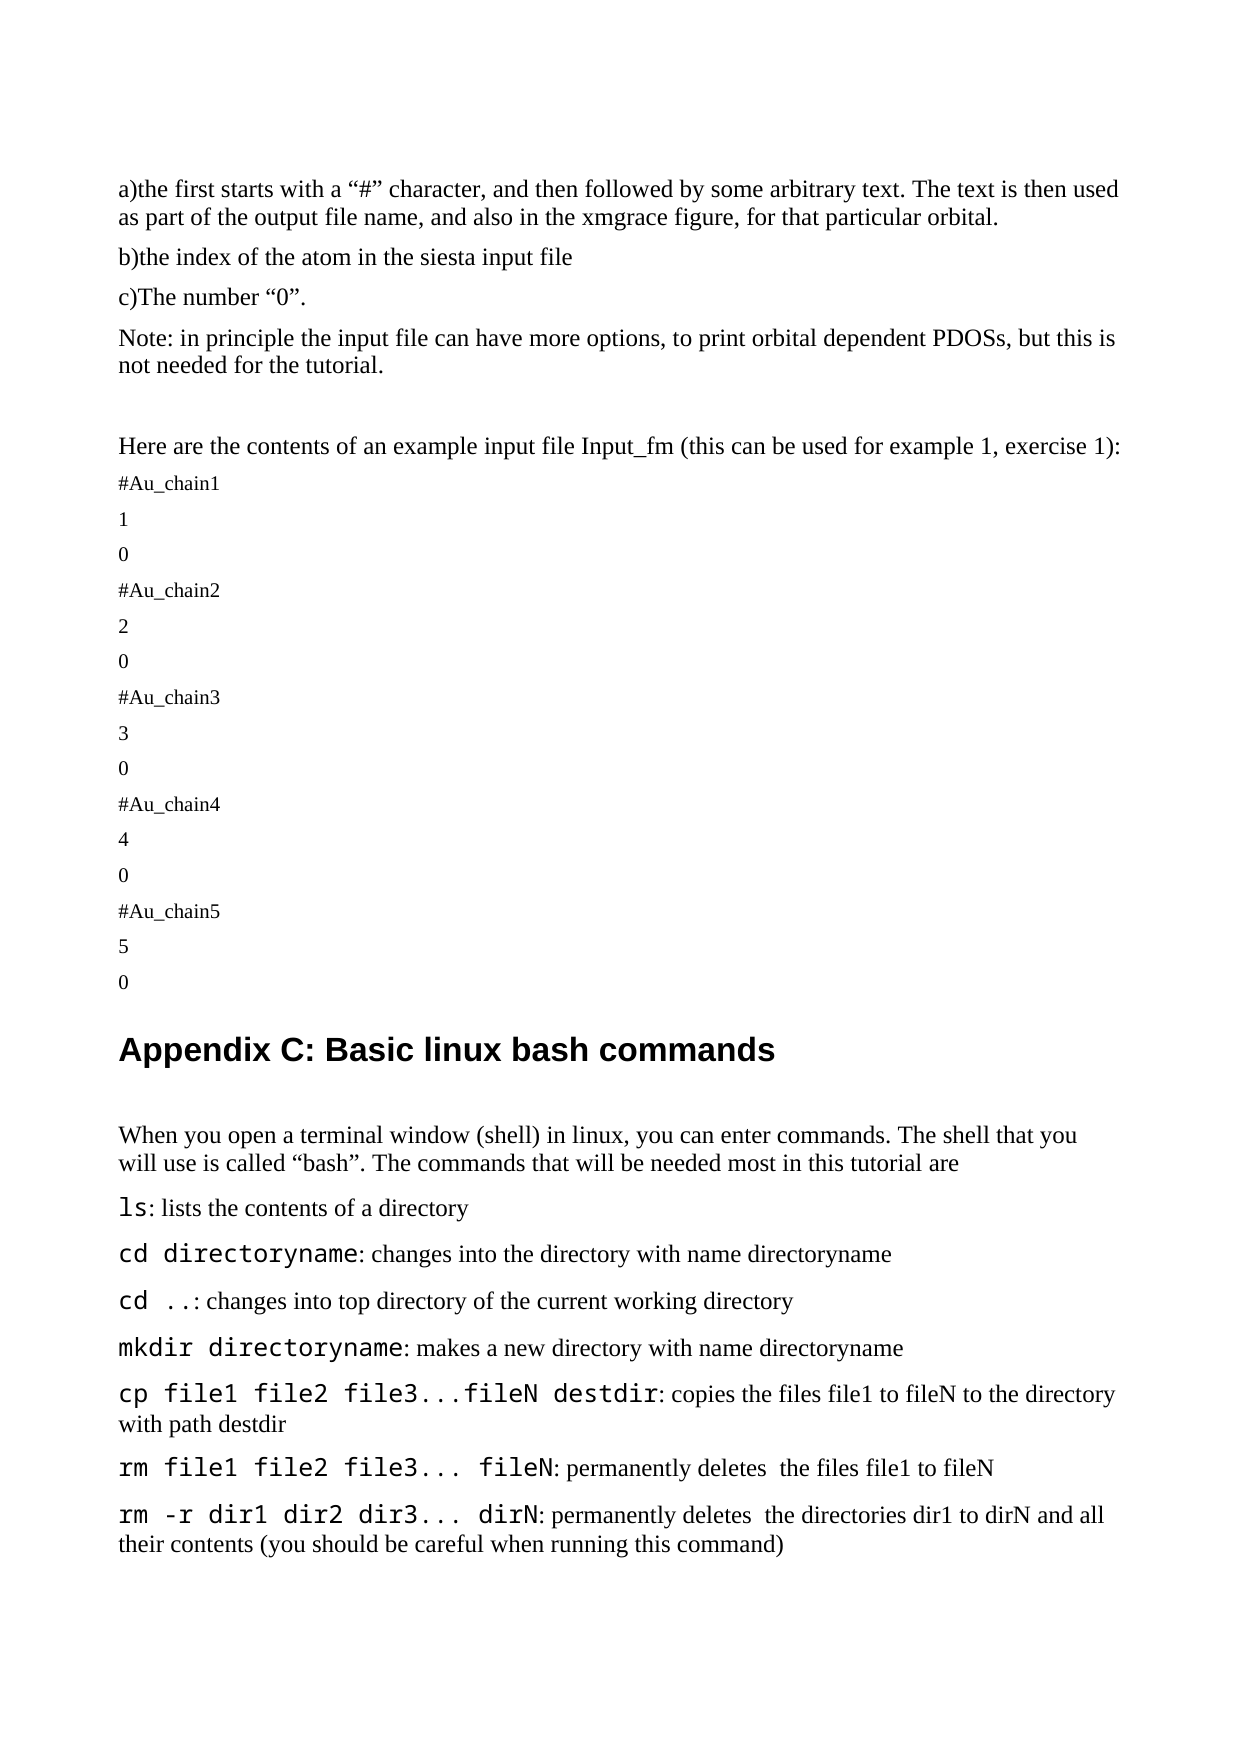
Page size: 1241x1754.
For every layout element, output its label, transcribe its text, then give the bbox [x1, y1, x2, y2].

text mkdir directoryname: makes a new directory with name directoryname [118, 1329, 1122, 1363]
text When you open a terminal window (shell) in linux, you can enter commands. The shell that you will use is called “bash”. The commands that will be needed most in this tutorial are [118, 1122, 1122, 1177]
text 0 [118, 650, 1122, 673]
text b)the index of the atom in the siesta input file [118, 243, 1122, 271]
text cp file1 file2 file3...fileN destdir: copies the files file1 to fileN to the directory with path destdir [118, 1376, 1122, 1437]
text Note: in principle the input file can have more options, to print orbital dependent PDOSs, but this is not needed for the tutorial. [118, 324, 1122, 379]
text 2 [118, 614, 1122, 638]
text 0 [118, 757, 1122, 780]
text #Au_chain4 [118, 793, 1122, 816]
text rm file1 file2 file3... fileN: permanently deletes the files file1 to fileN [118, 1450, 1122, 1484]
text 0 [118, 971, 1122, 994]
text 3 [118, 721, 1122, 744]
text 0 [118, 543, 1122, 566]
text a)the first starts with a “#” character, and then followed by some arbitrary text. The text is then used as part of the output file name, and also in the xmgrace figure, for that particular orbital. [118, 175, 1122, 231]
text 0 [118, 864, 1122, 887]
text Here are the contents of an example input file Input_fm (this can be used for example 1, exercise 1): [118, 432, 1122, 459]
text #Au_chain5 [118, 899, 1122, 923]
subtitle Appendix C: Basic linux bash commands [118, 1031, 1122, 1069]
text ls: lists the contents of a directory [118, 1189, 1122, 1223]
text #Au_chain1 [118, 472, 1122, 495]
text cd directoryname: changes into the directory with name directoryname [118, 1236, 1122, 1270]
text 5 [118, 935, 1122, 958]
text c)The number “0”. [118, 283, 1122, 311]
text rm -r dir1 dir2 dir3... dirN: permanently deletes the directories dir1 to dirN and all their contents (you should be careful when running this command) [118, 1497, 1122, 1558]
text #Au_chain2 [118, 579, 1122, 602]
text 1 [118, 508, 1122, 531]
text #Au_chain3 [118, 686, 1122, 709]
text cd ..: changes into top directory of the current working directory [118, 1283, 1122, 1317]
text 4 [118, 828, 1122, 851]
